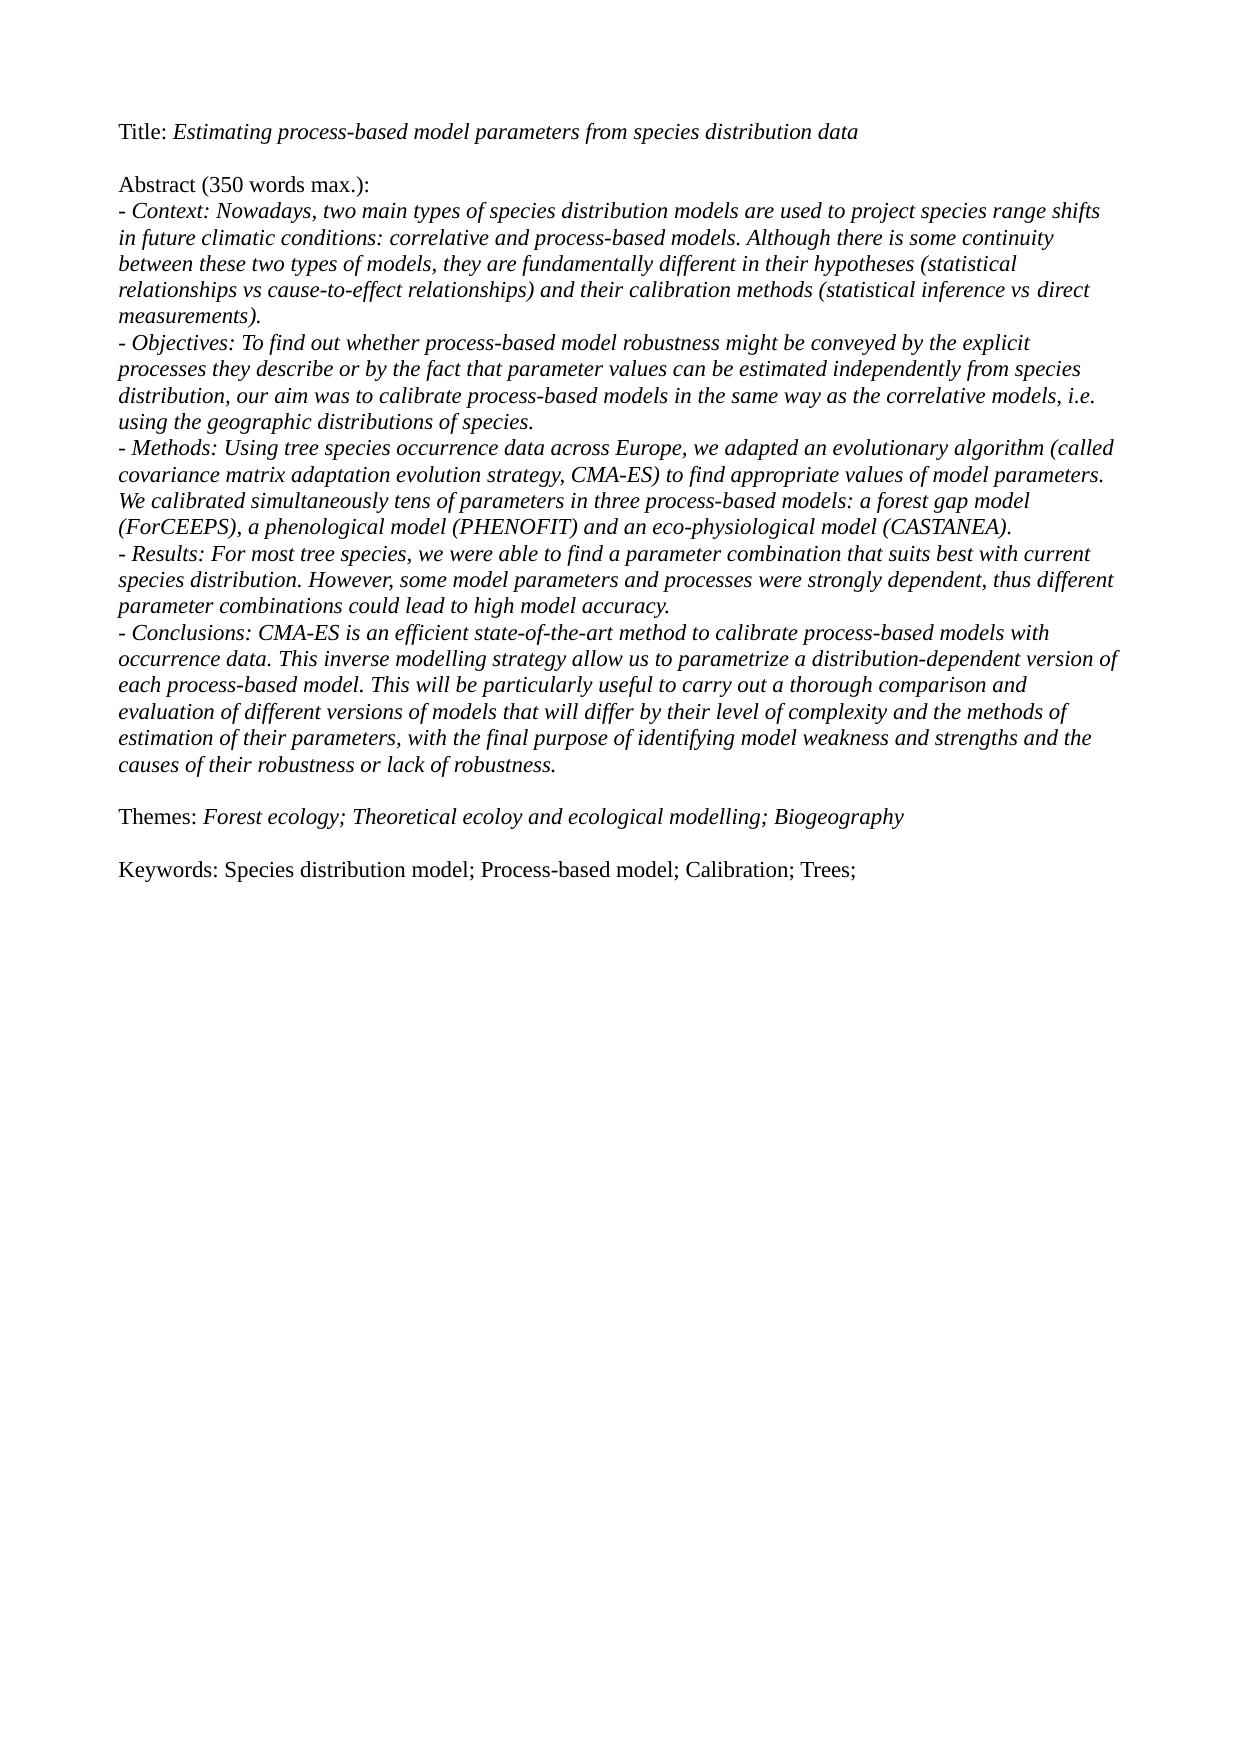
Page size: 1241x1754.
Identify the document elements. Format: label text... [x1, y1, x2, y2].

text - Results: For most tree species, we were able to find a parameter combination that suits best with current species distribution. However, some model parameters and processes were strongly dependent, thus different parameter combinations could lead to high model accuracy. [118, 540, 1122, 619]
text Themes: Forest ecology; Theoretical ecoloy and ecological modelling; Biogeography [118, 803, 1122, 830]
text Abstract (350 words max.): [118, 171, 1122, 197]
text Title: Estimating process-based model parameters from species distribution data [118, 118, 1122, 144]
text - Objectives: To find out whether process-based model robustness might be conveyed by the explicit processes they describe or by the fact that parameter values can be estimated independently from species distribution, our aim was to calibrate process-based models in the same way as the correlative models, i.e. using the geographic distributions of species. [118, 329, 1122, 434]
text - Conclusions: CMA-ES is an efficient state-of-the-art method to calibrate process-based models with occurrence data. This inverse modelling strategy allow us to parametrize a distribution-dependent version of each process-based model. This will be particularly useful to carry out a thorough comparison and evaluation of different versions of models that will differ by their level of complexity and the methods of estimation of their parameters, with the final purpose of identifying model weakness and strengths and the causes of their robustness or lack of robustness. [118, 619, 1122, 777]
text Keywords: Species distribution model; Process-based model; Calibration; Trees; [118, 856, 1122, 882]
text - Methods: Using tree species occurrence data across Europe, we adapted an evolutionary algorithm (called covariance matrix adaptation evolution strategy, CMA-ES) to find appropriate values of model parameters. We calibrated simultaneously tens of parameters in three process-based models: a forest gap model (ForCEEPS), a phenological model (PHENOFIT) and an eco-physiological model (CASTANEA). [118, 434, 1122, 540]
text - Context: Nowadays, two main types of species distribution models are used to project species range shifts in future climatic conditions: correlative and process-based models. Although there is some continuity between these two types of models, they are fundamentally different in their hypotheses (statistical relationships vs cause-to-effect relationships) and their calibration methods (statistical inference vs direct measurements). [118, 197, 1122, 329]
